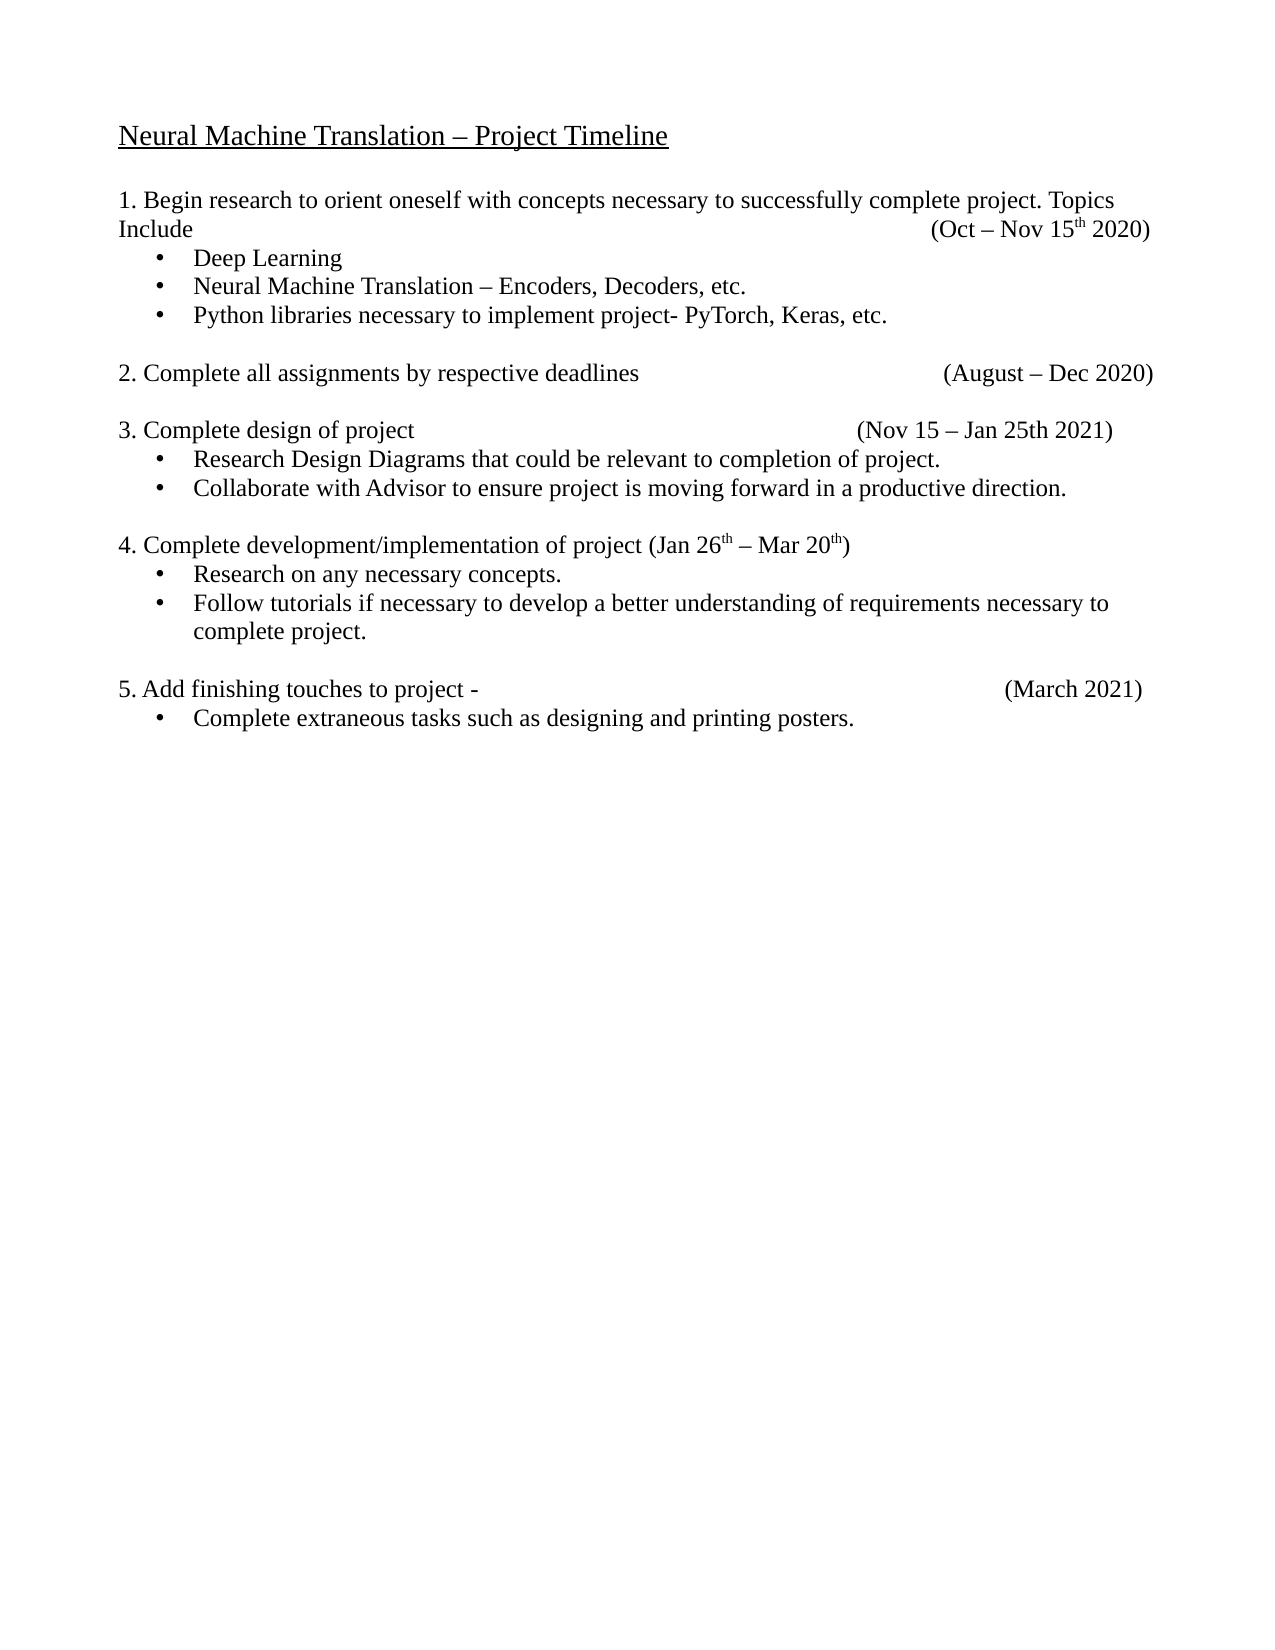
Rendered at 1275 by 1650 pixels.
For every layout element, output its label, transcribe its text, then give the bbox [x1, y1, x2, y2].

list Neural Machine Translation – Encoders, Decoders, etc. [156, 271, 1157, 300]
list Complete extraneous tasks such as designing and printing posters. [156, 703, 1157, 731]
list Python libraries necessary to implement project- PyTorch, Keras, etc. [156, 300, 1157, 329]
list Research Design Diagrams that could be relevant to completion of project. [156, 444, 1157, 473]
list Follow tutorials if necessary to develop a better understanding of requirements necessary to complete project. [156, 588, 1157, 645]
text 4. Complete development/implementation of project (Jan 26th – Mar 20th) [118, 530, 1157, 559]
text Neural Machine Translation – Project Timeline [118, 118, 1157, 152]
list Research on any necessary concepts. [156, 559, 1157, 588]
list Deep Learning [156, 243, 1157, 271]
text 2. Complete all assignments by respective deadlines (August – Dec 2020) [118, 358, 1157, 386]
list Collaborate with Advisor to ensure project is moving forward in a productive direction. [156, 473, 1157, 501]
text 1. Begin research to orient oneself with concepts necessary to successfully complete project. Topics Include (Oct – Nov 15th 2020) [118, 185, 1157, 243]
text 5. Add finishing touches to project - (March 2021) [118, 674, 1157, 703]
text 3. Complete design of project (Nov 15 – Jan 25th 2021) [118, 415, 1157, 444]
